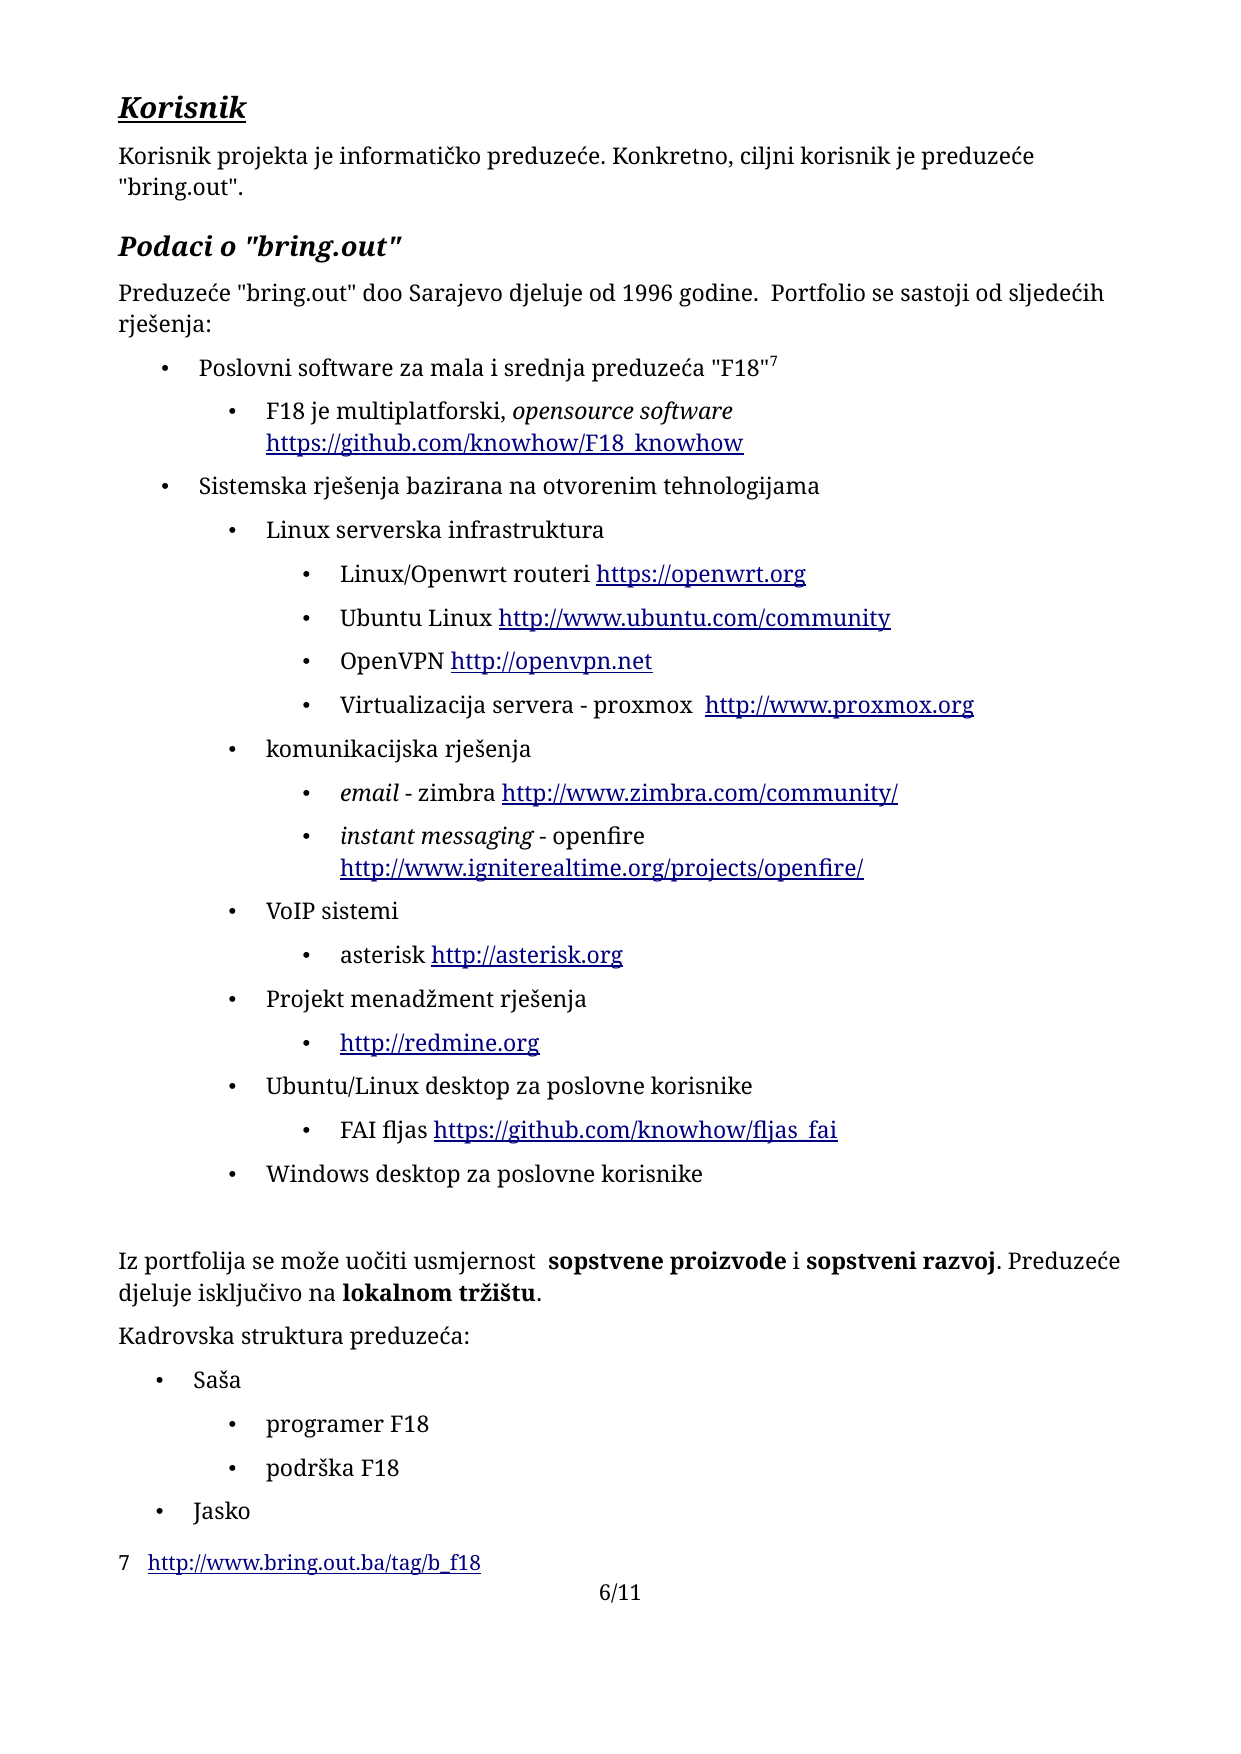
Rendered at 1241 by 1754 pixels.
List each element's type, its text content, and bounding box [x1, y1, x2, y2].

list Sistemska rješenja bazirana na otvorenim tehnologijama [161, 470, 1122, 502]
list http://redmine.org [302, 1027, 1122, 1058]
list http://www.bring.out.ba/tag/b_f18 [118, 1548, 1122, 1577]
list programer F18 [228, 1408, 1122, 1439]
list Ubuntu Linux http://www.ubuntu.com/community [302, 602, 1122, 633]
text Kadrovska struktura preduzeća: [118, 1320, 1122, 1352]
text Iz portfolija se može uočiti usmjernost sopstvene proizvode i sopstveni razvoj. Preduzeće djeluje isključivo na lokalnom tržištu. [118, 1245, 1122, 1308]
list Projekt menadžment rješenja [228, 983, 1122, 1014]
list Windows desktop za poslovne korisnike [228, 1158, 1122, 1189]
subtitle Podaci o "bring.out" [118, 227, 1122, 264]
list Jasko [156, 1495, 1122, 1527]
list podrška F18 [228, 1452, 1122, 1483]
list FAI fljas https://github.com/knowhow/fljas_fai [302, 1114, 1122, 1145]
list Virtualizacija servera - proxmox http://www.proxmox.org [302, 689, 1122, 720]
subtitle Korisnik [118, 87, 1122, 127]
list VoIP sistemi [228, 895, 1122, 927]
list Linux serverska infrastruktura [228, 514, 1122, 545]
list email - zimbra http://www.zimbra.com/community/ [302, 777, 1122, 808]
list F18 je multiplatforski, opensource software https://github.com/knowhow/F18_knowhow [228, 395, 1122, 458]
list instant messaging - openfire http://www.igniterealtime.org/projects/openfire/ [302, 820, 1122, 883]
list Ubuntu/Linux desktop za poslovne korisnike [228, 1070, 1122, 1102]
list OpenVPN http://openvpn.net [302, 645, 1122, 677]
list komunikacijska rješenja [228, 733, 1122, 764]
list Poslovni software za mala i srednja preduzeća "F18" [161, 352, 1122, 383]
list Saša [156, 1364, 1122, 1395]
text Preduzeće "bring.out" doo Sarajevo djeluje od 1996 godine. Portfolio se sastoji od sljedećih rješenja: [118, 277, 1122, 339]
list asterisk http://asterisk.org [302, 939, 1122, 970]
text Korisnik projekta je informatičko preduzeće. Konkretno, ciljni korisnik je preduzeće "bring.out". [118, 140, 1122, 202]
list Linux/Openwrt routeri https://openwrt.org [302, 558, 1122, 589]
